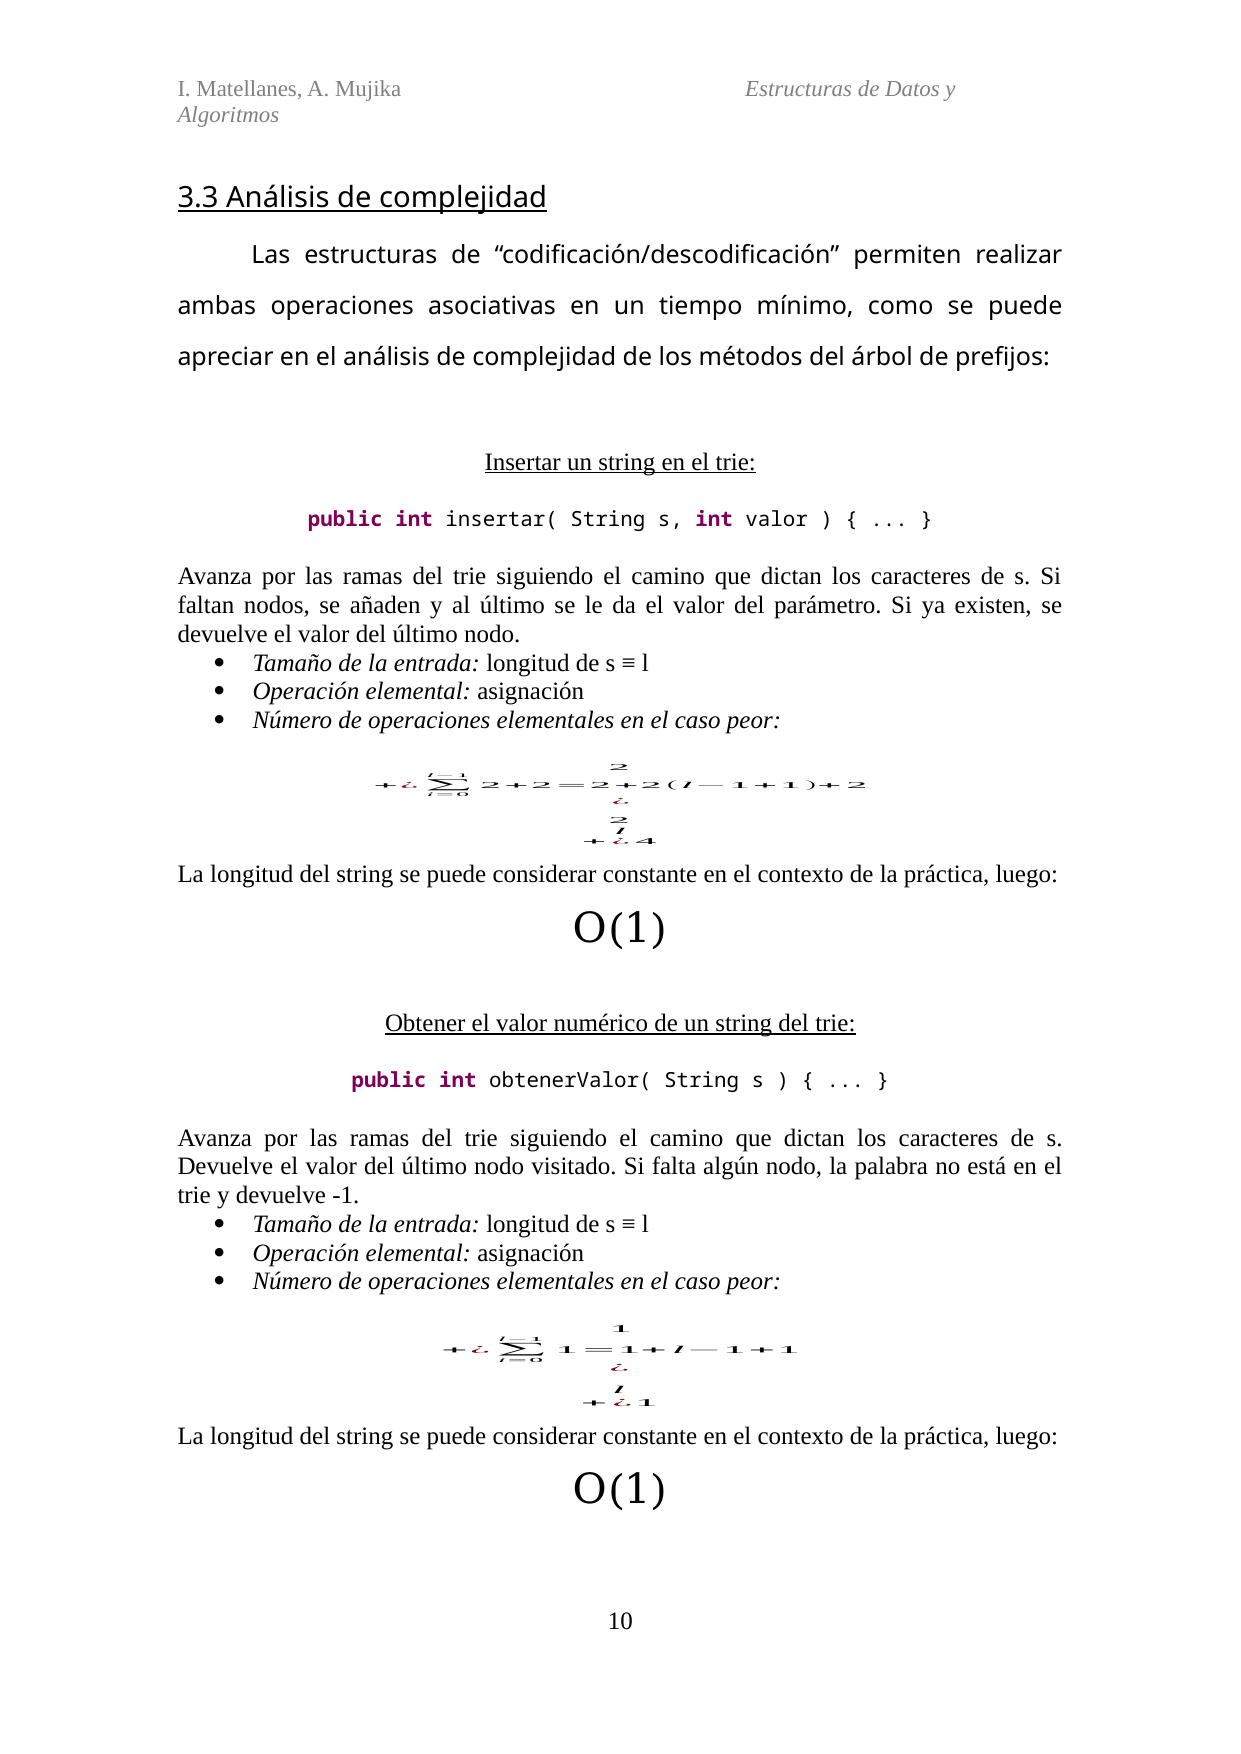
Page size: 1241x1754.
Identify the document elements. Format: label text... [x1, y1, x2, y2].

list Tamaño de la entrada: longitud de s ≡ l [215, 1209, 1063, 1238]
text Avanza por las ramas del trie siguiendo el camino que dictan los caracteres de s. Devuelve el valor del último nodo visitado. Si falta algún nodo, la palabra no está en el trie y devuelve -1. [177, 1123, 1063, 1209]
list Número de operaciones elementales en el caso peor: [215, 1266, 1063, 1295]
text La longitud del string se puede considerar constante en el contexto de la práctica, luego: [177, 1421, 1063, 1449]
list Operación elemental: asignación [215, 676, 1063, 705]
text Insertar un string en el trie: [177, 447, 1063, 476]
text Obtener el valor numérico de un string del trie: [177, 1008, 1063, 1037]
text Las estructuras de “codificación/descodificación” permiten realizar ambas operaciones asociativas en un tiempo mínimo, como se puede apreciar en el análisis de complejidad de los métodos del árbol de prefijos: [177, 236, 1063, 372]
text La longitud del string se puede considerar constante en el contexto de la práctica, luego: [177, 859, 1063, 888]
list Número de operaciones elementales en el caso peor: [215, 705, 1063, 734]
text 3.3 Análisis de complejidad [177, 176, 1063, 216]
text O(1) [177, 901, 1063, 951]
text public int obtenerValor( String s ) { ... } [177, 1065, 1063, 1094]
text Avanza por las ramas del trie siguiendo el camino que dictan los caracteres de s. Si faltan nodos, se añaden y al último se le da el valor del parámetro. Si ya existen, se devuelve el valor del último nodo. [177, 561, 1063, 648]
list Operación elemental: asignación [215, 1238, 1063, 1266]
list Tamaño de la entrada: longitud de s ≡ l [215, 648, 1063, 676]
text public int insertar( String s, int valor ) { ... } [177, 504, 1063, 533]
text O(1) [177, 1462, 1063, 1512]
